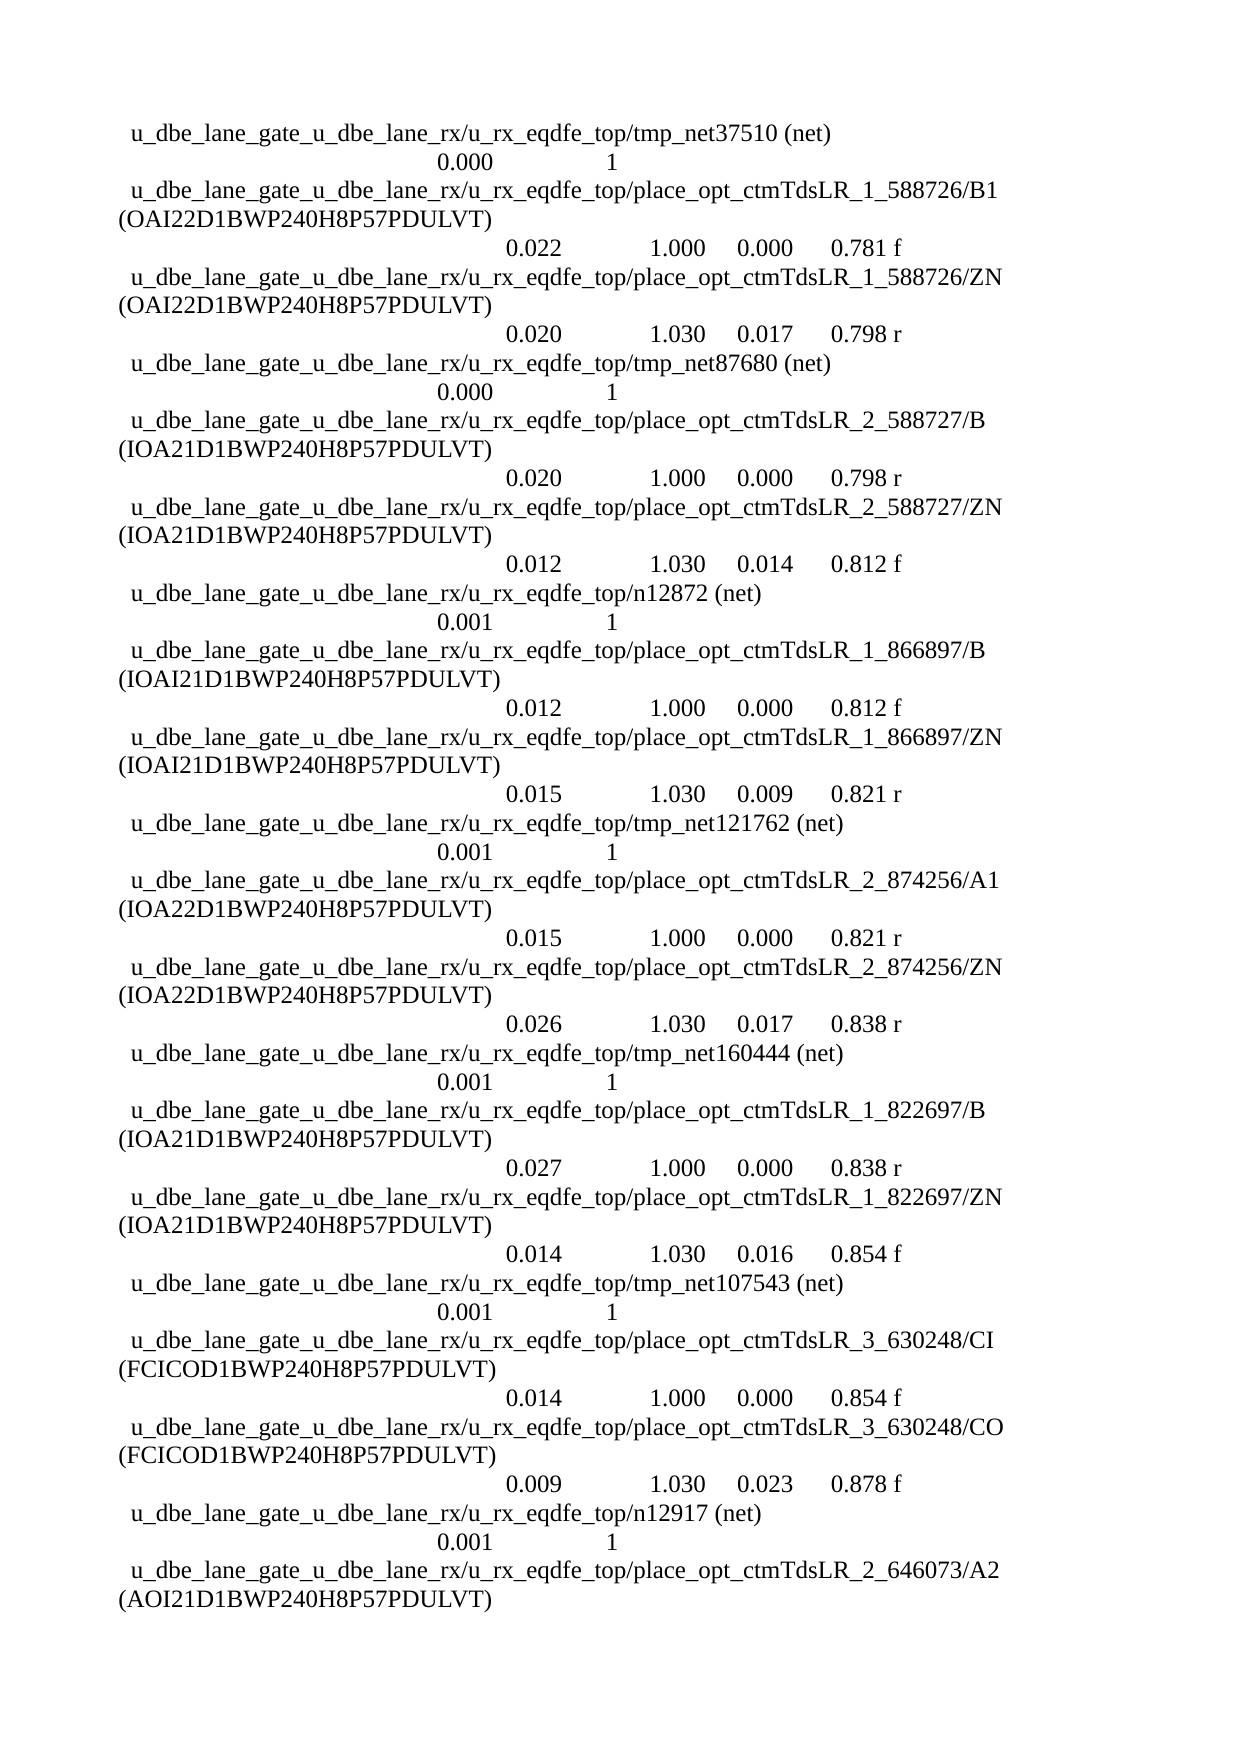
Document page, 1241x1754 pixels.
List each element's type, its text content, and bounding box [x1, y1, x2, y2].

text u_dbe_lane_gate_u_dbe_lane_rx/u_rx_eqdfe_top/n12872 (net) [118, 578, 1122, 607]
text u_dbe_lane_gate_u_dbe_lane_rx/u_rx_eqdfe_top/place_opt_ctmTdsLR_2_646073/A2 (AOI21D1BWP240H8P57PDULVT) [118, 1556, 1122, 1613]
text 0.001 1 [118, 837, 1122, 866]
text 0.009 1.030 0.023 0.878 f [118, 1469, 1122, 1498]
text u_dbe_lane_gate_u_dbe_lane_rx/u_rx_eqdfe_top/n12917 (net) [118, 1498, 1122, 1527]
text u_dbe_lane_gate_u_dbe_lane_rx/u_rx_eqdfe_top/place_opt_ctmTdsLR_1_866897/ZN (IOAI21D1BWP240H8P57PDULVT) [118, 722, 1122, 779]
text 0.001 1 [118, 607, 1122, 636]
text u_dbe_lane_gate_u_dbe_lane_rx/u_rx_eqdfe_top/place_opt_ctmTdsLR_2_874256/A1 (IOA22D1BWP240H8P57PDULVT) [118, 866, 1122, 923]
text u_dbe_lane_gate_u_dbe_lane_rx/u_rx_eqdfe_top/place_opt_ctmTdsLR_2_588727/B (IOA21D1BWP240H8P57PDULVT) [118, 406, 1122, 463]
text u_dbe_lane_gate_u_dbe_lane_rx/u_rx_eqdfe_top/place_opt_ctmTdsLR_2_588727/ZN (IOA21D1BWP240H8P57PDULVT) [118, 492, 1122, 549]
text u_dbe_lane_gate_u_dbe_lane_rx/u_rx_eqdfe_top/tmp_net160444 (net) [118, 1038, 1122, 1067]
text 0.015 1.000 0.000 0.821 r [118, 923, 1122, 952]
text u_dbe_lane_gate_u_dbe_lane_rx/u_rx_eqdfe_top/tmp_net87680 (net) [118, 348, 1122, 377]
text u_dbe_lane_gate_u_dbe_lane_rx/u_rx_eqdfe_top/place_opt_ctmTdsLR_1_588726/ZN (OAI22D1BWP240H8P57PDULVT) [118, 262, 1122, 319]
text u_dbe_lane_gate_u_dbe_lane_rx/u_rx_eqdfe_top/place_opt_ctmTdsLR_1_866897/B (IOAI21D1BWP240H8P57PDULVT) [118, 636, 1122, 693]
text 0.014 1.030 0.016 0.854 f [118, 1239, 1122, 1268]
text 0.001 1 [118, 1067, 1122, 1096]
text 0.000 1 [118, 147, 1122, 176]
text 0.000 1 [118, 377, 1122, 406]
text 0.015 1.030 0.009 0.821 r [118, 779, 1122, 808]
text 0.027 1.000 0.000 0.838 r [118, 1153, 1122, 1182]
text u_dbe_lane_gate_u_dbe_lane_rx/u_rx_eqdfe_top/place_opt_ctmTdsLR_1_822697/ZN (IOA21D1BWP240H8P57PDULVT) [118, 1182, 1122, 1239]
text 0.026 1.030 0.017 0.838 r [118, 1009, 1122, 1038]
text 0.020 1.030 0.017 0.798 r [118, 319, 1122, 348]
text 0.001 1 [118, 1297, 1122, 1326]
text 0.022 1.000 0.000 0.781 f [118, 233, 1122, 262]
text 0.012 1.030 0.014 0.812 f [118, 549, 1122, 578]
text u_dbe_lane_gate_u_dbe_lane_rx/u_rx_eqdfe_top/tmp_net121762 (net) [118, 808, 1122, 837]
text 0.014 1.000 0.000 0.854 f [118, 1383, 1122, 1412]
text u_dbe_lane_gate_u_dbe_lane_rx/u_rx_eqdfe_top/tmp_net107543 (net) [118, 1268, 1122, 1297]
text u_dbe_lane_gate_u_dbe_lane_rx/u_rx_eqdfe_top/place_opt_ctmTdsLR_1_822697/B (IOA21D1BWP240H8P57PDULVT) [118, 1096, 1122, 1153]
text 0.020 1.000 0.000 0.798 r [118, 463, 1122, 492]
text u_dbe_lane_gate_u_dbe_lane_rx/u_rx_eqdfe_top/place_opt_ctmTdsLR_3_630248/CO (FCICOD1BWP240H8P57PDULVT) [118, 1412, 1122, 1469]
text u_dbe_lane_gate_u_dbe_lane_rx/u_rx_eqdfe_top/place_opt_ctmTdsLR_1_588726/B1 (OAI22D1BWP240H8P57PDULVT) [118, 176, 1122, 233]
text 0.001 1 [118, 1527, 1122, 1556]
text u_dbe_lane_gate_u_dbe_lane_rx/u_rx_eqdfe_top/place_opt_ctmTdsLR_3_630248/CI (FCICOD1BWP240H8P57PDULVT) [118, 1326, 1122, 1383]
text u_dbe_lane_gate_u_dbe_lane_rx/u_rx_eqdfe_top/place_opt_ctmTdsLR_2_874256/ZN (IOA22D1BWP240H8P57PDULVT) [118, 952, 1122, 1009]
text 0.012 1.000 0.000 0.812 f [118, 693, 1122, 722]
text u_dbe_lane_gate_u_dbe_lane_rx/u_rx_eqdfe_top/tmp_net37510 (net) [118, 118, 1122, 147]
